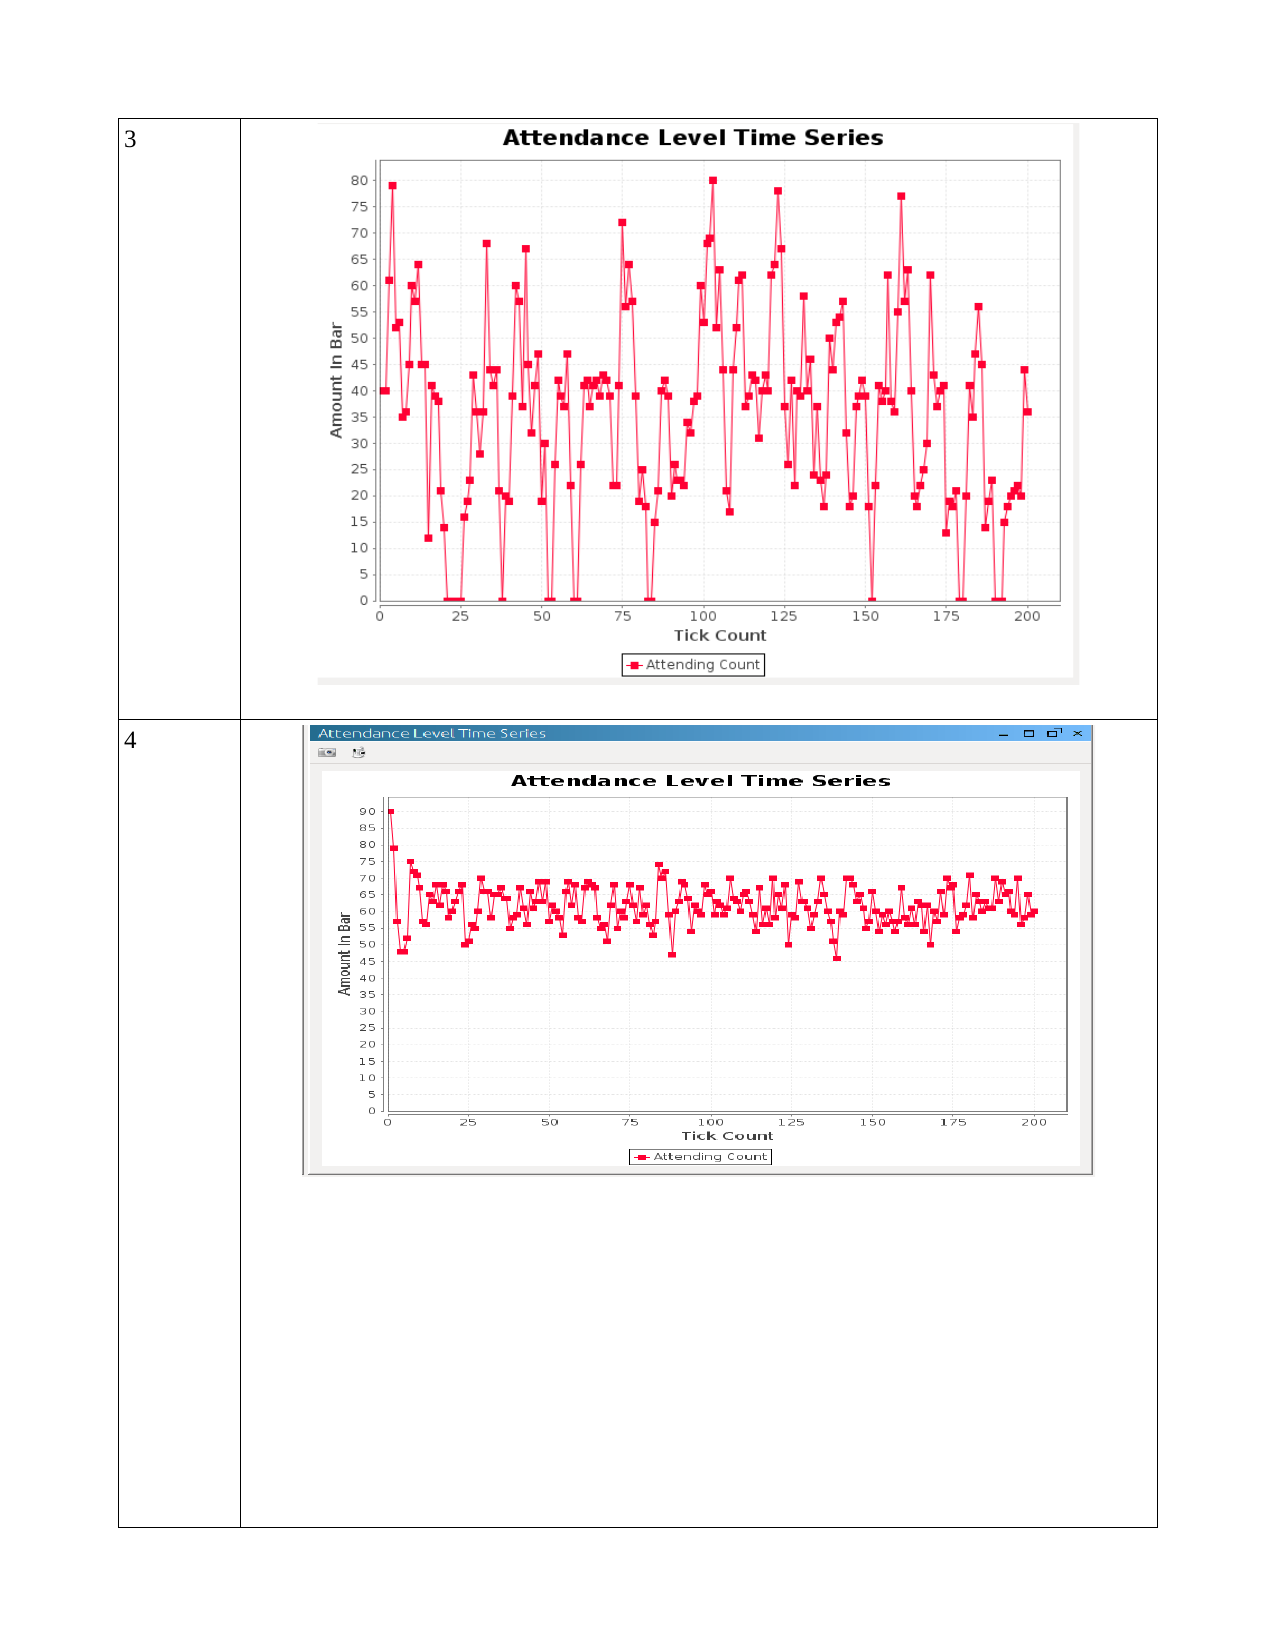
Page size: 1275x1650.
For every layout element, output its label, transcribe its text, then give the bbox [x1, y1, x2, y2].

table_cell 4 [119, 720, 240, 1527]
picture [317, 123, 1080, 685]
table_cell [241, 119, 1157, 719]
picture [302, 725, 1096, 1177]
table_cell 3 [119, 119, 240, 719]
table_cell [241, 720, 1157, 1527]
